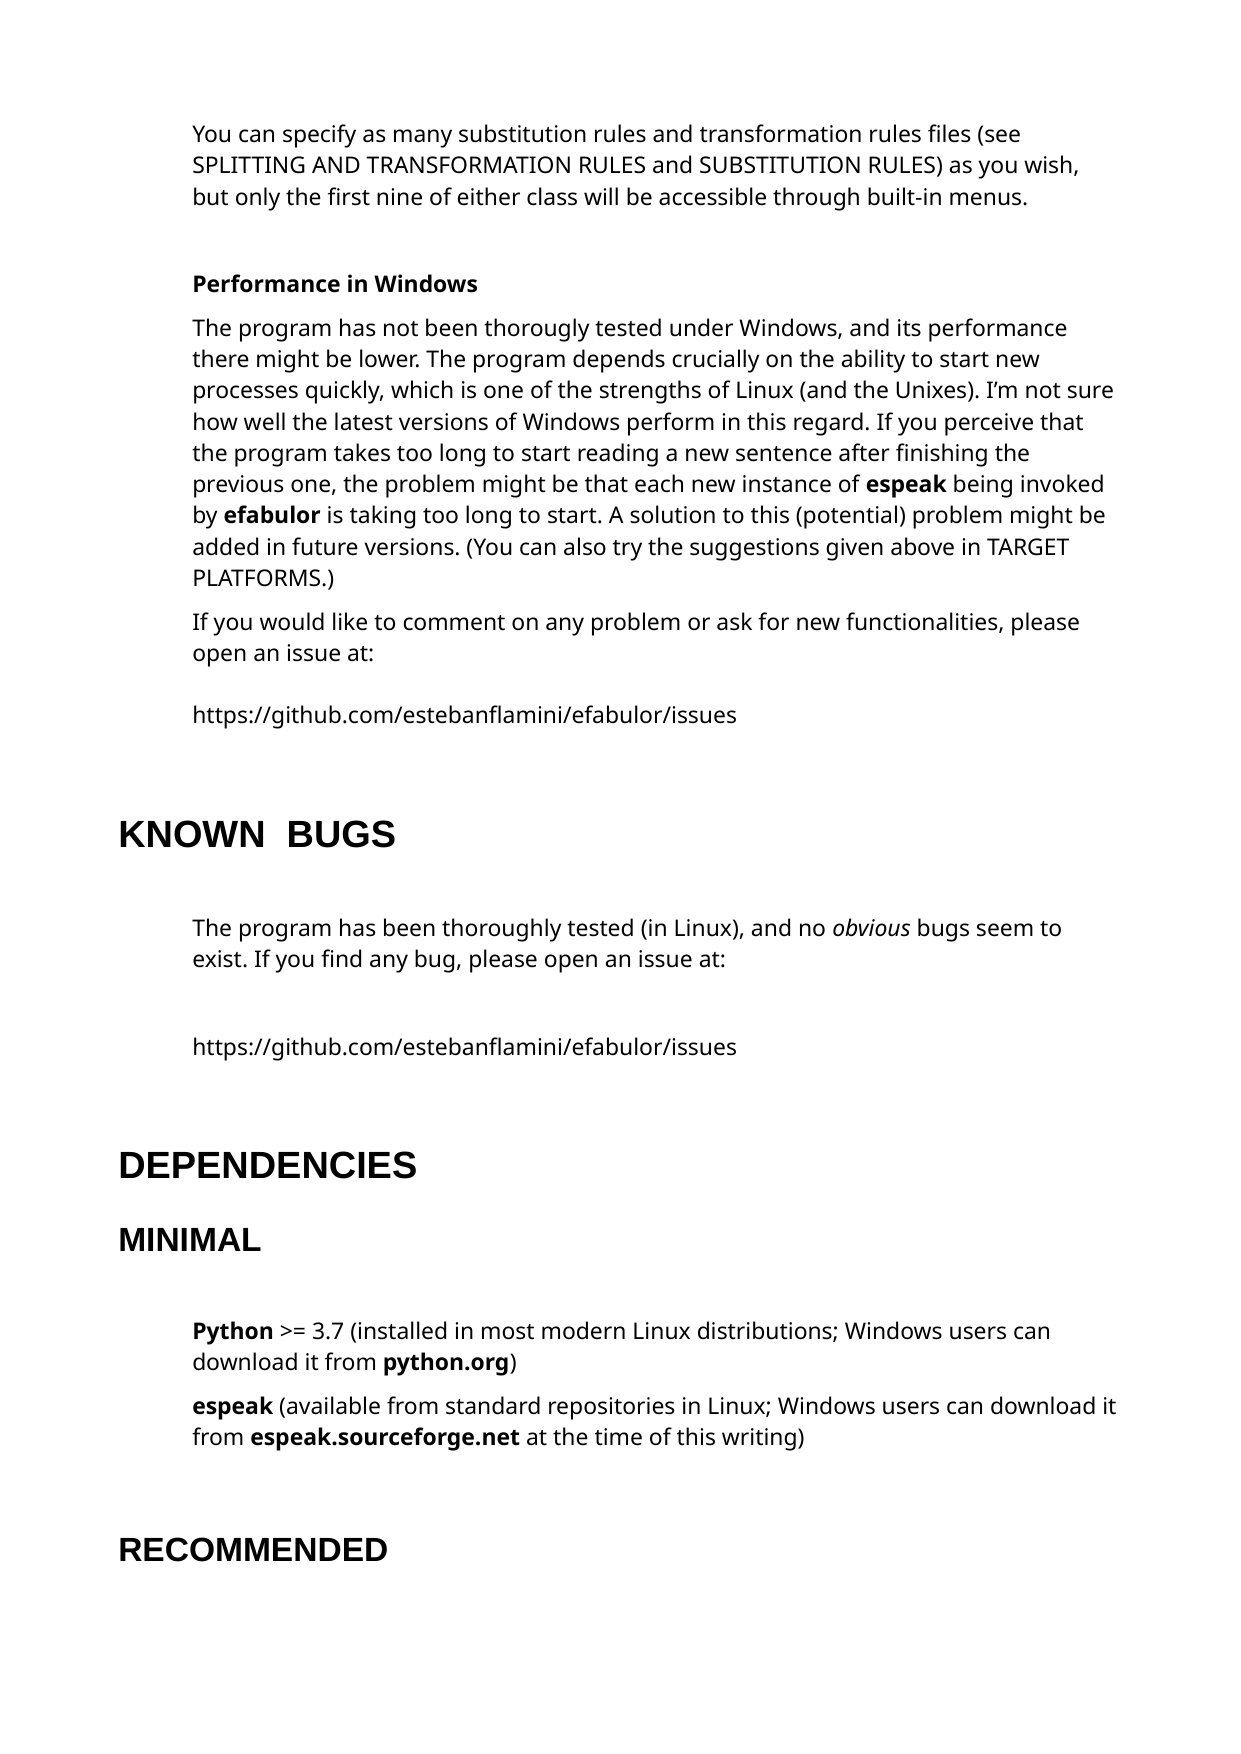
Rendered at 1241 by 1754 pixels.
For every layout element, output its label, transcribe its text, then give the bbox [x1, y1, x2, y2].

text Python >= 3.7 (installed in most modern Linux distributions; Windows users can download it from python.org) [192, 1315, 1122, 1377]
text The program has been thoroughly tested (in Linux), and no obvious bugs seem to exist. If you find any bug, please open an issue at: [192, 912, 1122, 974]
text You can specify as many substitution rules and transformation rules files (see SPLITTING AND TRANSFORMATION RULES and SUBSTITUTION RULES) as you wish, but only the first nine of either class will be accessible through built-in menus. [192, 118, 1122, 212]
text If you would like to comment on any problem or ask for new functionalities, please open an issue at: [192, 606, 1122, 668]
text The program has not been thorougly tested under Windows, and its performance there might be lower. The program depends crucially on the ability to start new processes quickly, which is one of the strengths of Linux (and the Unixes). I’m not sure how well the latest versions of Windows perform in this regard. If you perceive that the program takes too long to start reading a new sentence after finishing the previous one, the problem might be that each new instance of espeak being invoked by efabulor is taking too long to start. A solution to this (potential) problem might be added in future versions. (You can also try the suggestions given above in TARGET PLATFORMS.) [192, 312, 1122, 593]
text https://github.com/estebanflamini/efabulor/issues [192, 1031, 1122, 1062]
subtitle KNOWN BUGS [118, 812, 1122, 856]
subtitle RECOMMENDED [118, 1529, 1122, 1568]
subtitle MINIMAL [118, 1220, 1122, 1259]
text https://github.com/estebanflamini/efabulor/issues [192, 699, 1122, 731]
text Performance in Windows [192, 268, 1122, 299]
text espeak (available from standard repositories in Linux; Windows users can download it from espeak.sourceforge.net at the time of this writing) [192, 1390, 1122, 1452]
subtitle DEPENDENCIES [118, 1143, 1122, 1187]
